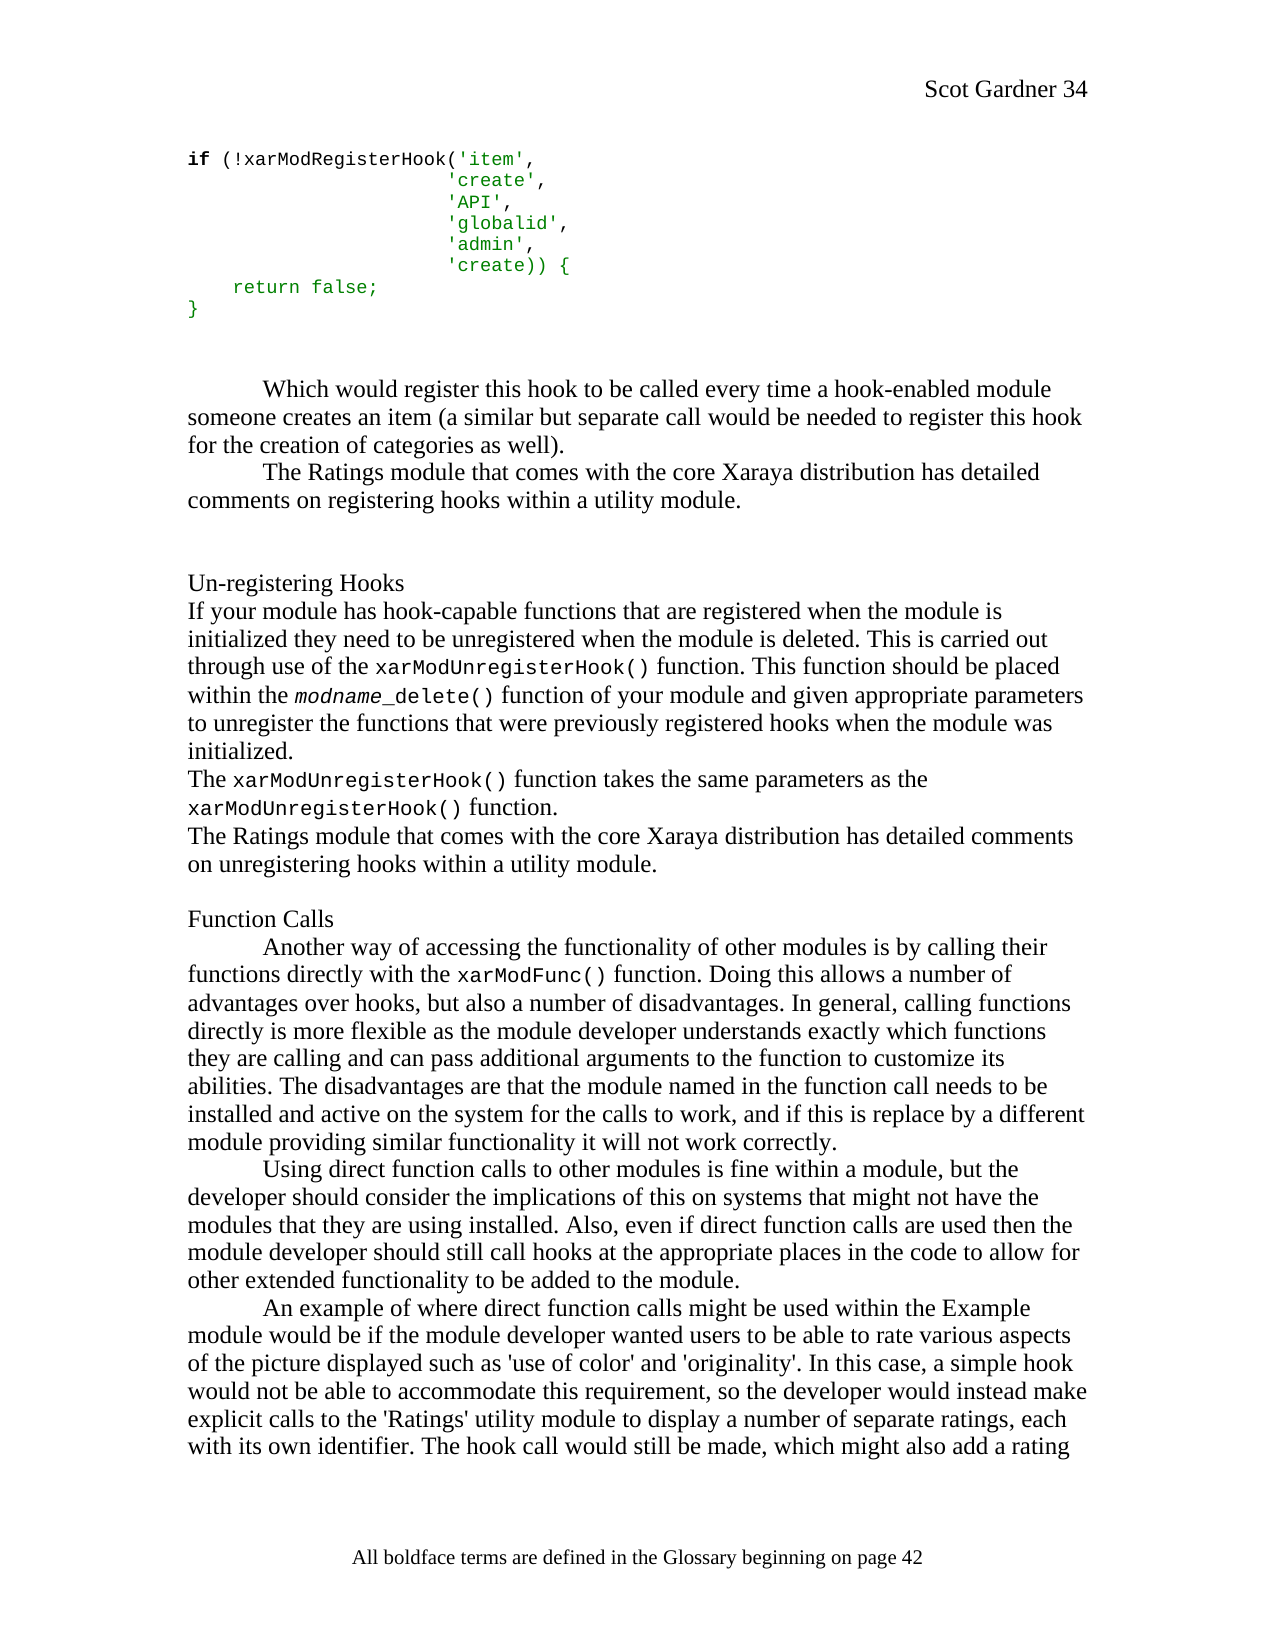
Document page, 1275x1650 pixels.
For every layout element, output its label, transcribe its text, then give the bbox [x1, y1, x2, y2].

text Using direct function calls to other modules is fine within a module, but the developer should consider the implications of this on systems that might not have the modules that they are using installed. Also, even if direct function calls are used then the module developer should still call hooks at the appropriate places in the code to allow for other extended functionality to be added to the module. [187, 1155, 1087, 1294]
text Which would register this hook to be called every time a hook-enabled module someone creates an item (a similar but separate call would be needed to register this hook for the creation of categories as well). [187, 375, 1087, 458]
text If your module has hook-capable functions that are registered when the module is initialized they need to be unregistered when the module is deleted. This is carried out through use of the xarModUnregisterHook() function. This function should be placed within the modname_delete() function of your module and given appropriate parameters to unregister the functions that were previously registered hooks when the module was initialized. [187, 597, 1087, 765]
text Another way of accessing the functionality of other modules is by calling their functions directly with the xarModFunc() function. Doing this allows a number of advantages over hooks, but also a number of disadvantages. In general, calling functions directly is more flexible as the module developer understands exactly which functions they are calling and can pass additional arguments to the function to customize its abilities. The disadvantages are that the module named in the function call needs to be installed and active on the system for the calls to work, and if this is replace by a different module providing similar functionality it will not work correctly. [187, 933, 1087, 1155]
text Un-registering Hooks [187, 569, 1087, 597]
text The xarModUnregisterHook() function takes the same parameters as the xarModUnregisterHook() function. [187, 765, 1087, 822]
text The Ratings module that comes with the core Xaraya distribution has detailed comments on registering hooks within a utility module. [187, 458, 1087, 514]
text if (!xarModRegisterHook('item', 'create', 'API', 'globalid', 'admin', 'create)) { return false; } [187, 150, 1087, 348]
text The Ratings module that comes with the core Xaraya distribution has detailed comments on unregistering hooks within a utility module. [187, 822, 1087, 877]
text An example of where direct function calls might be used within the Example module would be if the module developer wanted users to be able to rate various aspects of the picture displayed such as 'use of color' and 'originality'. In this case, a simple hook would not be able to accommodate this requirement, so the developer would instead make explicit calls to the 'Ratings' utility module to display a number of separate ratings, each with its own identifier. The hook call would still be made, which might also add a rating [187, 1294, 1087, 1460]
text Function Calls [187, 905, 1087, 933]
